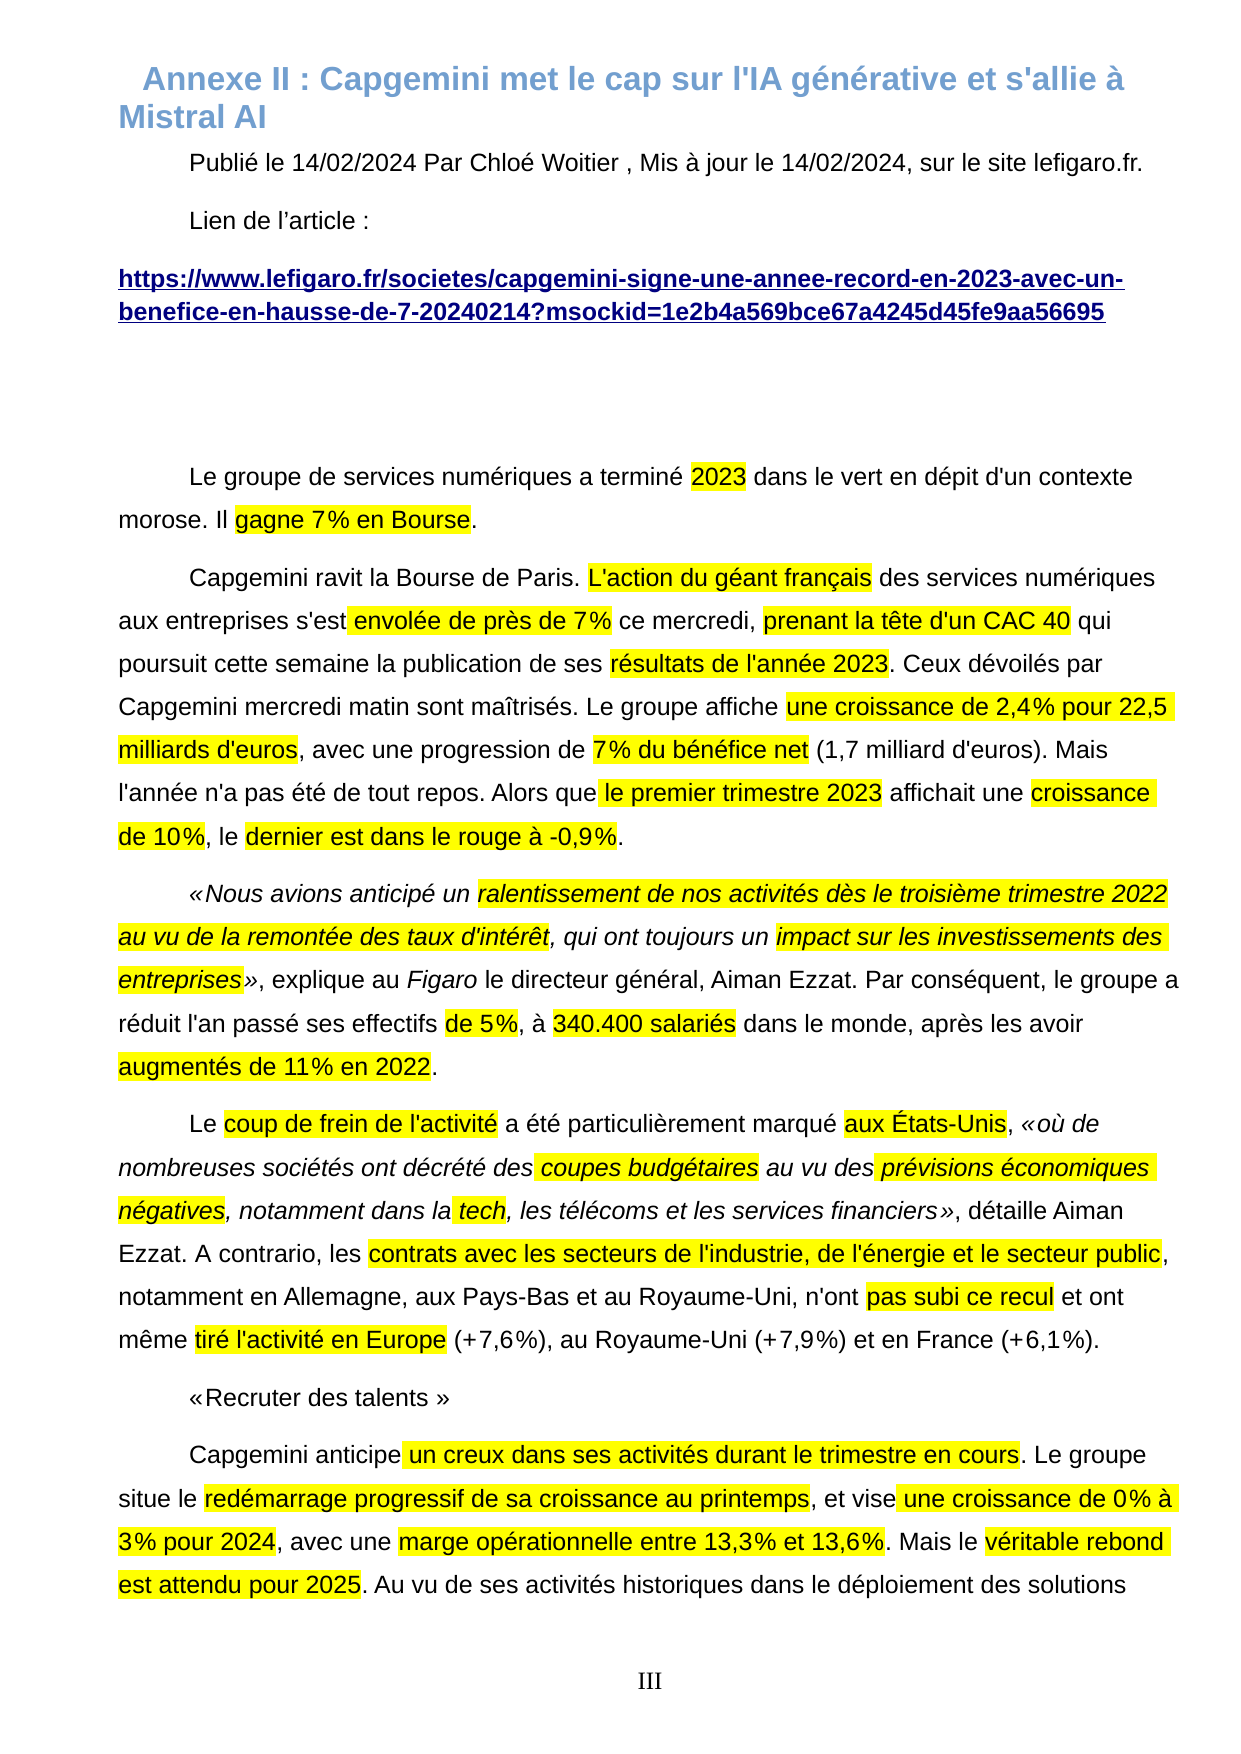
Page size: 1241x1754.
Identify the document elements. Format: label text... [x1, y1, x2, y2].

text Lien de l’article : [118, 206, 1181, 235]
text « Nous avions anticipé un ralentissement de nos activités dès le troisième trimestre 2022 au vu de la remontée des taux d'intérêt, qui ont toujours un impact sur les investissements des entreprises », explique au Figaro le directeur général, Aiman Ezzat. Par conséquent, le groupe a réduit l'an passé ses effectifs de 5 %, à 340.400 salariés dans le monde, après les avoir augmentés de 11 % en 2022. [118, 879, 1181, 1081]
subtitle Annexe II : Capgemini met le cap sur l'IA générative et s'allie à Mistral AI [118, 59, 1181, 136]
text Capgemini anticipe un creux dans ses activités durant le trimestre en cours. Le groupe situe le redémarrage progressif de sa croissance au printemps, et vise une croissance de 0 % à 3 % pour 2024, avec une marge opérationnelle entre 13,3 % et 13,6 %. Mais le véritable rebond est attendu pour 2025. Au vu de ses activités historiques dans le déploiement des solutions [118, 1441, 1181, 1599]
text Publié le 14/02/2024 Par Chloé Woitier , Mis à jour le 14/02/2024, sur le site lefigaro.fr. [118, 148, 1181, 177]
text « Recruter des talents » [118, 1383, 1181, 1412]
text Le groupe de services numériques a terminé 2023 dans le vert en dépit d'un contexte morose. Il gagne 7 % en Bourse. [118, 462, 1181, 534]
text https://www.lefigaro.fr/societes/capgemini-signe-une-annee-record-en-2023-avec-un-benefice-en-hausse-de-7-20240214?msockid=1e2b4a569bce67a4245d45fe9aa56695 [118, 264, 1181, 326]
text Le coup de frein de l'activité a été particulièrement marqué aux États-Unis, « où de nombreuses sociétés ont décrété des coupes budgétaires au vu des prévisions économiques négatives, notamment dans la tech, les télécoms et les services financiers », détaille Aiman Ezzat. A contrario, les contrats avec les secteurs de l'industrie, de l'énergie et le secteur public, notamment en Allemagne, aux Pays-Bas et au Royaume-Uni, n'ont pas subi ce recul et ont même tiré l'activité en Europe (+ 7,6 %), au Royaume-Uni (+ 7,9 %) et en France (+ 6,1 %). [118, 1109, 1181, 1354]
text Capgemini ravit la Bourse de Paris. L'action du géant français des services numériques aux entreprises s'est envolée de près de 7 % ce mercredi, prenant la tête d'un CAC 40 qui poursuit cette semaine la publication de ses résultats de l'année 2023. Ceux dévoilés par Capgemini mercredi matin sont maîtrisés. Le groupe affiche une croissance de 2,4 % pour 22,5 milliards d'euros, avec une progression de 7 % du bénéfice net (1,7 milliard d'euros). Mais l'année n'a pas été de tout repos. Alors que le premier trimestre 2023 affichait une croissance de 10 %, le dernier est dans le rouge à -0,9 %. [118, 563, 1181, 850]
